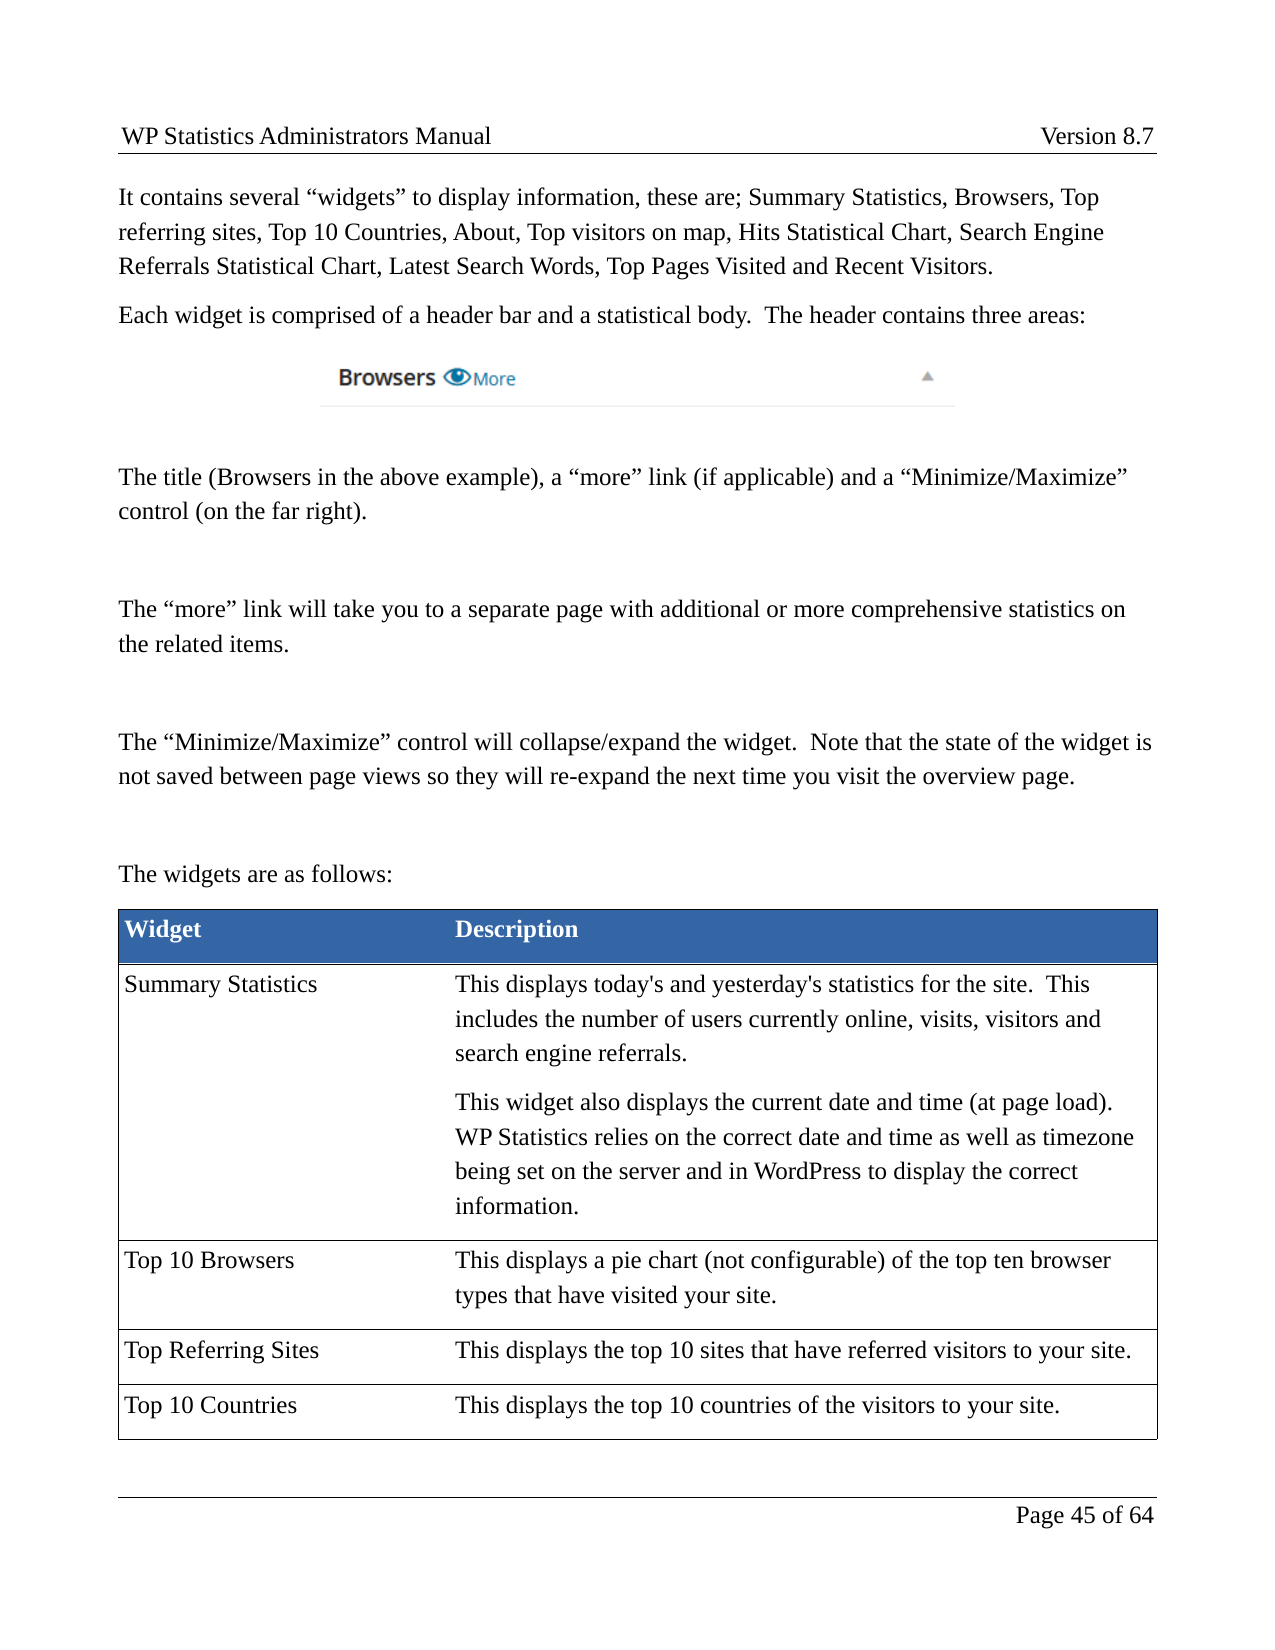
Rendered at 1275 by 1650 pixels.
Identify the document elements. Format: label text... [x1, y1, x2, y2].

text The title (Browsers in the above example), a “more” link (if applicable) and a “Minimize/Maximize” control (on the far right). [118, 462, 1157, 525]
picture [320, 349, 955, 407]
table_header Widget [119, 910, 449, 963]
text The “Minimize/Maximize” control will collapse/expand the widget. Note that the state of the widget is not saved between page views so they will re-expand the next time you visit the overview page. [118, 727, 1157, 790]
text The “more” link will take you to a separate page with additional or more comprehensive statistics on the related items. [118, 594, 1157, 657]
table_cell Summary Statistics [119, 965, 449, 1240]
table_cell This displays today's and yesterday's statistics for the site. This includes the number of users currently online, visits, visitors and search engine referrals. This widget also displays the current date and time (at page load). WP Statistics relies on the correct date and time as well as timezone being set on the server and in WordPress to display the correct information. [449, 965, 1157, 1240]
table_header Description [449, 910, 1157, 963]
table_cell This displays the top 10 sites that have referred visitors to your site. [449, 1330, 1157, 1384]
table_cell This displays the top 10 countries of the visitors to your site. [449, 1385, 1157, 1439]
table_cell Top 10 Countries [119, 1385, 449, 1439]
text It contains several “widgets” to display information, these are; Summary Statistics, Browsers, Top referring sites, Top 10 Countries, About, Top visitors on map, Hits Statistical Chart, Search Engine Referrals Statistical Chart, Latest Search Words, Top Pages Visited and Recent Visitors. [118, 182, 1157, 280]
table_cell Top 10 Browsers [119, 1241, 449, 1329]
table_cell This displays a pie chart (not configurable) of the top ten browser types that have visited your site. [449, 1241, 1157, 1329]
text Each widget is comprised of a header bar and a statistical body. The header contains three areas: [118, 300, 1157, 329]
text The widgets are as follows: [118, 859, 1157, 888]
table_cell Top Referring Sites [119, 1330, 449, 1384]
